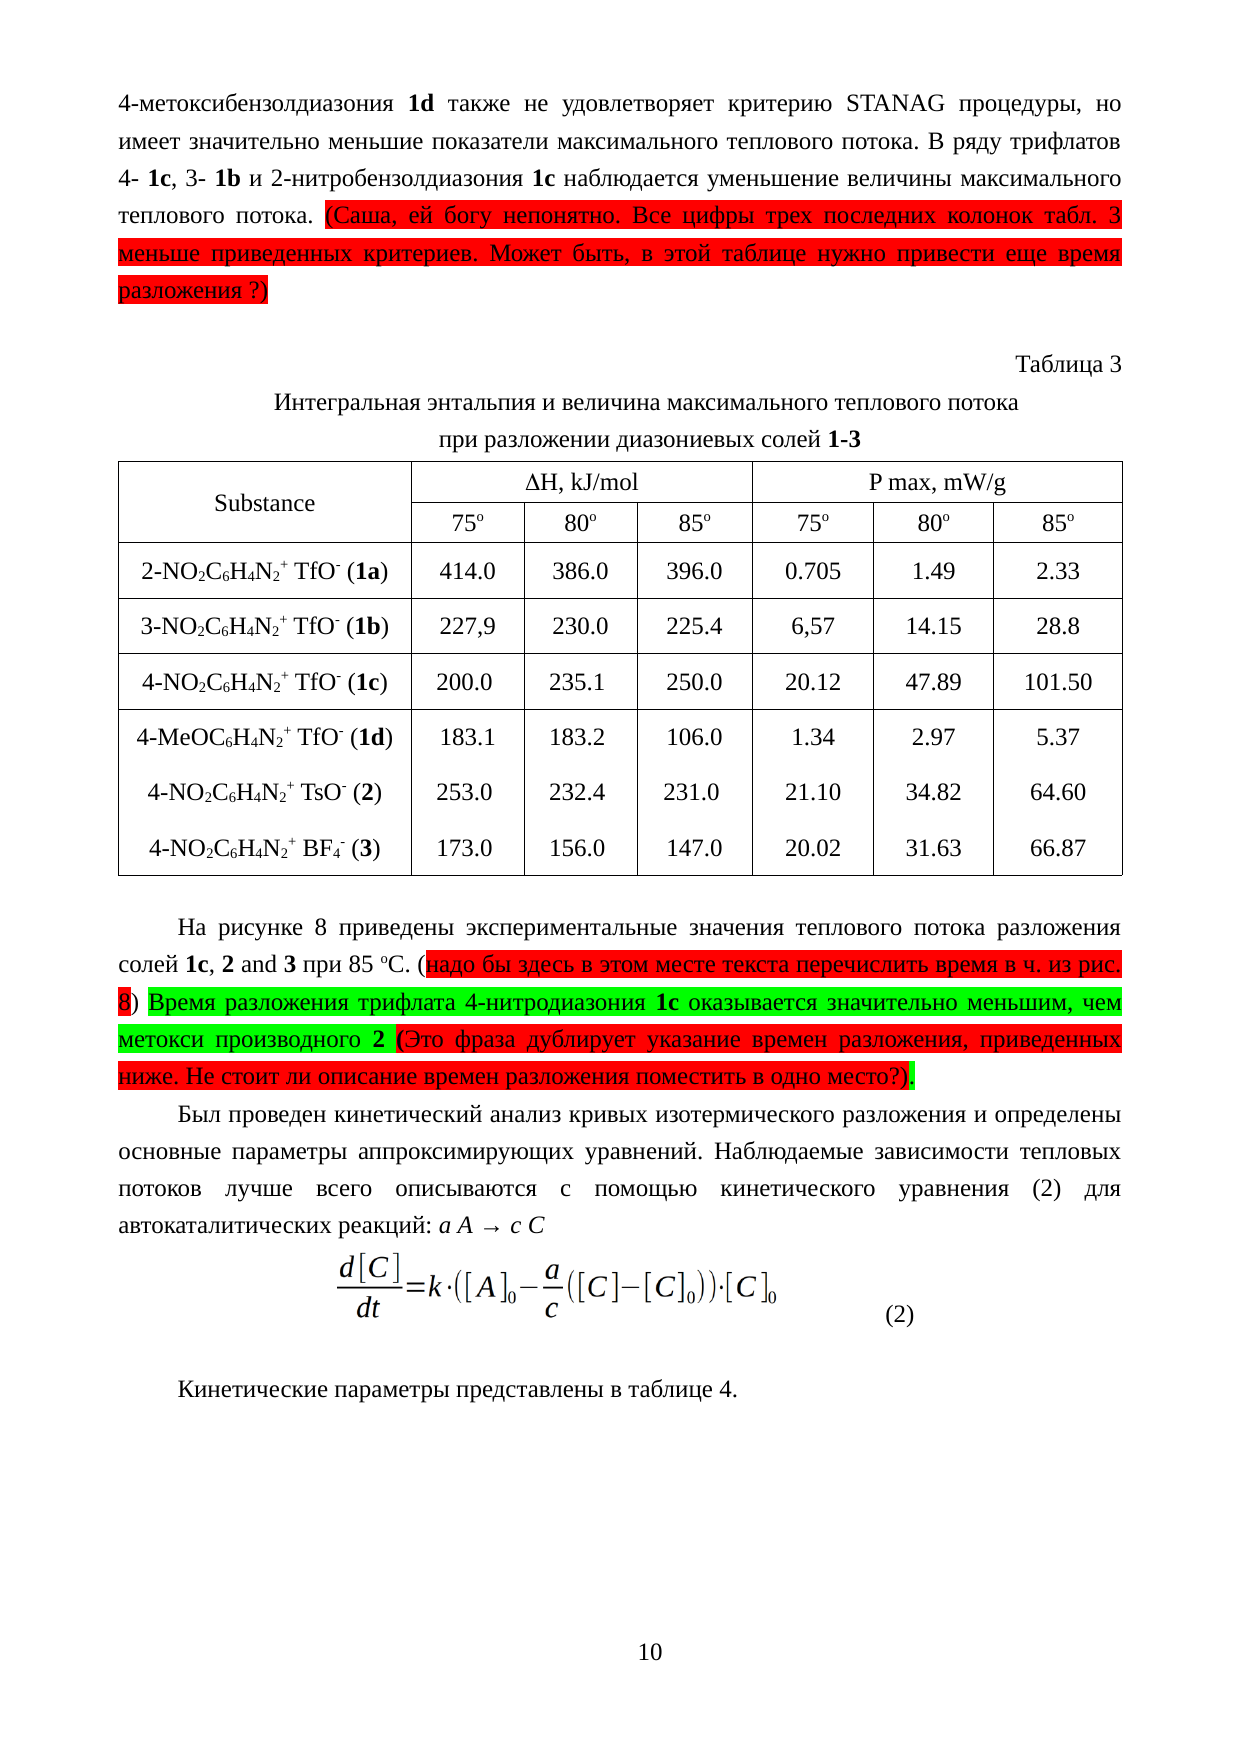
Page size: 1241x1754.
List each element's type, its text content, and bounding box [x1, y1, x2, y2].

text (2) [118, 1248, 1122, 1328]
table_cell 232.4 [525, 764, 637, 819]
table_cell 101.50 [994, 654, 1122, 708]
table_cell 80o [525, 503, 637, 542]
table_cell 31.63 [874, 819, 993, 875]
table_cell 200.0 [412, 654, 524, 708]
table_cell 1.34 [753, 710, 873, 764]
table_cell 227,9 [412, 599, 524, 653]
table_cell 80o [874, 503, 993, 542]
table_cell 253.0 [412, 764, 524, 819]
table_cell 173.0 [412, 819, 524, 875]
table_cell 147.0 [638, 819, 752, 875]
text Кинетические параметры представлены в таблице 4. [118, 1374, 1122, 1403]
table_cell 34.82 [874, 764, 993, 819]
picture [328, 1247, 779, 1323]
table_cell 3-NO2С6H4N2+ TfO- (1b) [119, 599, 411, 653]
table_cell 225.4 [638, 599, 752, 653]
table_cell 20.12 [753, 654, 873, 708]
table_cell 85o [994, 503, 1122, 542]
table_cell 0.705 [753, 543, 873, 598]
table_cell 6,57 [753, 599, 873, 653]
table_header Substance [119, 462, 411, 542]
table_cell 14.15 [874, 599, 993, 653]
table_cell 2.33 [994, 543, 1122, 598]
table_cell 396.0 [638, 543, 752, 598]
table_cell 5.37 [994, 710, 1122, 764]
text Таблица 3 [118, 349, 1122, 378]
table_header H, kJ/mol [412, 462, 752, 502]
table_cell 106.0 [638, 710, 752, 764]
table_cell 4-NO2С6H4N2+ TsO- (2) [119, 764, 411, 819]
table_cell 4-NO2С6H4N2+ TfO- (1c) [119, 654, 411, 708]
table_cell 20.02 [753, 819, 873, 875]
table_cell 64.60 [994, 764, 1122, 819]
table_cell 4-MeOС6H4N2+ TfO- (1d) [119, 710, 411, 764]
table_cell 75o [753, 503, 873, 542]
table_cell 21.10 [753, 764, 873, 819]
table_cell 183.2 [525, 710, 637, 764]
text при разложении диазониевых солей 1-3 [118, 424, 1122, 453]
table_cell 2.97 [874, 710, 993, 764]
table_cell 47.89 [874, 654, 993, 708]
table_cell 250.0 [638, 654, 752, 708]
text Был проведен кинетический анализ кривых изотермического разложения и определены основные параметры аппроксимирующих уравнений. Наблюдаемые зависимости тепловых потоков лучше всего описываются с помощью кинетического уравнения (2) для автокаталитических реакций: a A → c C [118, 1099, 1122, 1239]
table_cell 28.8 [994, 599, 1122, 653]
table_cell 230.0 [525, 599, 637, 653]
table_cell 231.0 [638, 764, 752, 819]
table_cell 85o [638, 503, 752, 542]
table_cell 66.87 [994, 819, 1122, 875]
table_cell 235.1 [525, 654, 637, 708]
table_cell 4-NO2С6H4N2+ BF4- (3) [119, 819, 411, 875]
table_cell 75o [412, 503, 524, 542]
table_cell 386.0 [525, 543, 637, 598]
table_cell 1.49 [874, 543, 993, 598]
table_cell 156.0 [525, 819, 637, 875]
text 4-метоксибензолдиазония 1d также не удовлетворяет критерию STANAG процедуры, но имеет значительно меньшие показатели максимального теплового потока. В ряду трифлатов 4- 1с, 3- 1b и 2-нитробензолдиазония 1c наблюдается уменьшение величины максимального теплового потока. (Саша, ей богу непонятно. Все цифры трех последних колонок табл. 3 меньше приведенных критериев. Может быть, в этой таблице нужно привести еще время разложения ?) [118, 88, 1122, 304]
text На рисунке 8 приведены экспериментальные значения теплового потока разложения солей 1c, 2 and 3 при 85 оС. (надо бы здесь в этом месте текста перечислить время в ч. из рис. 8) Время разложения трифлата 4-нитродиазония 1c оказывается значительно меньшим, чем метокси производного 2 (Это фраза дублирует указание времен разложения, приведенных ниже. Не стоит ли описание времен разложения поместить в одно место?). [118, 912, 1122, 1090]
table_header P max, mW/g [753, 462, 1122, 502]
table_cell 183.1 [412, 710, 524, 764]
table_cell 414.0 [412, 543, 524, 598]
table_cell 2-NO2С6H4N2+ TfO- (1a) [119, 543, 411, 598]
text Интегральная энтальпия и величина максимального теплового потока [118, 387, 1122, 416]
